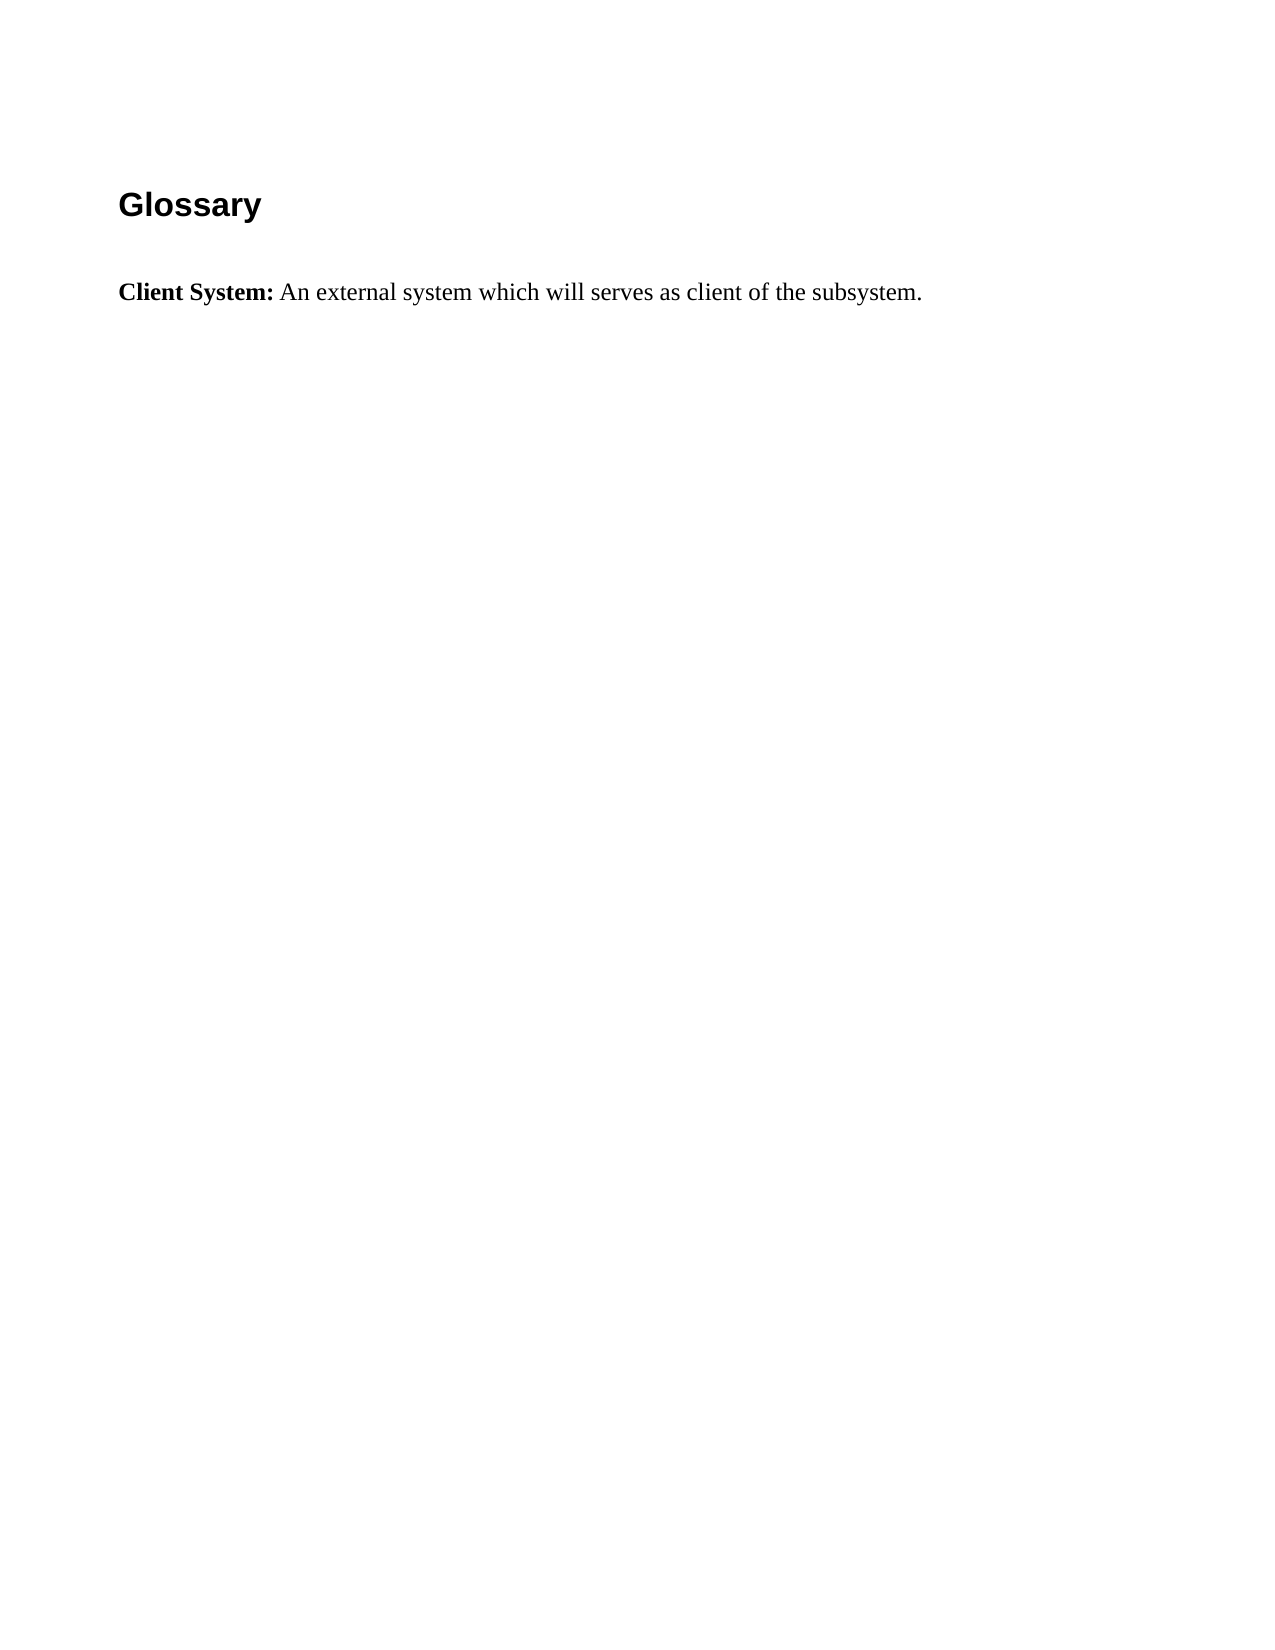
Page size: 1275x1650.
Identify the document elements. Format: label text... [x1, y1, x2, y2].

text Client System: An external system which will serves as client of the subsystem. [118, 277, 1157, 306]
subtitle Glossary [118, 184, 1157, 223]
